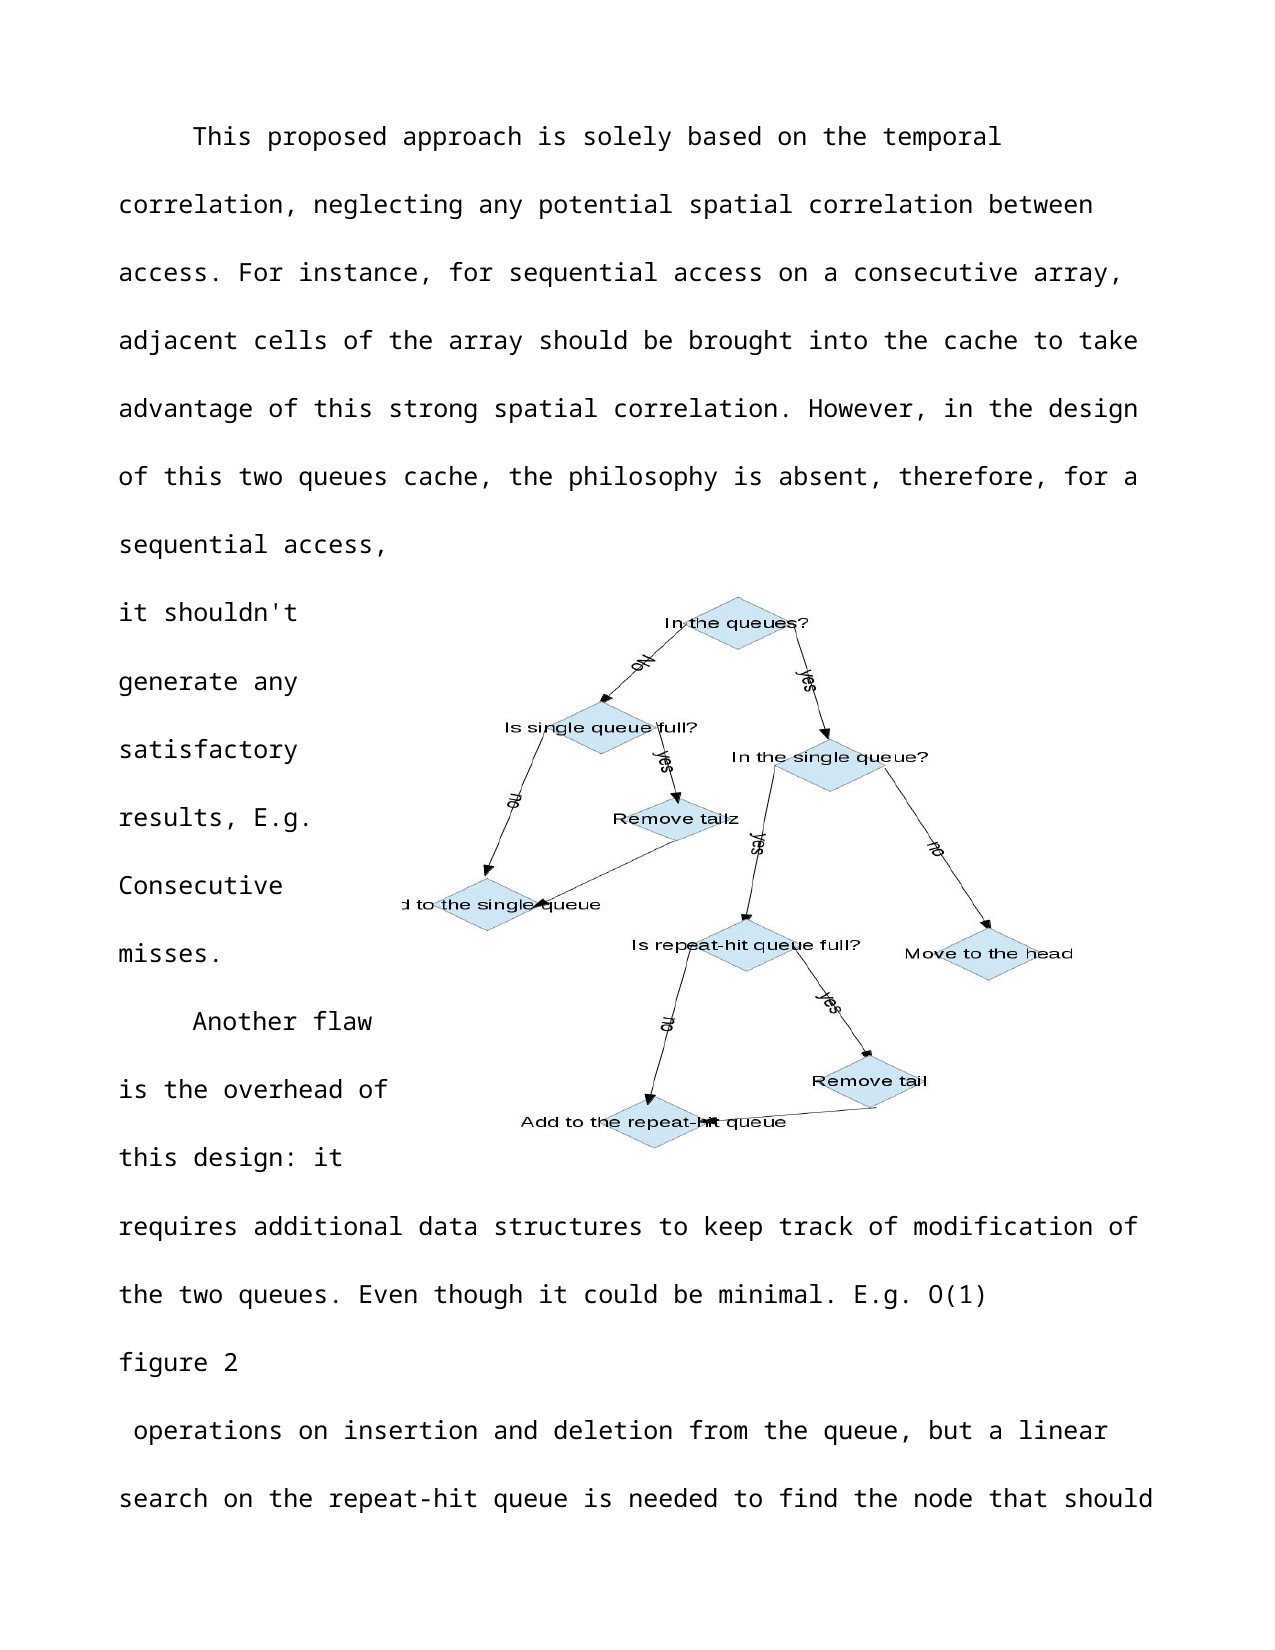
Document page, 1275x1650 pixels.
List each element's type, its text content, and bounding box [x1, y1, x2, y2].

picture [402, 539, 1148, 1177]
text This proposed approach is solely based on the temporal correlation, neglecting any potential spatial correlation between access. For instance, for sequential access on a consecutive array, adjacent cells of the array should be brought into the cache to take advantage of this strong spatial correlation. However, in the design of this two queues cache, the philosophy is absent, therefore, for a sequential access, it shouldn't generate any satisfactory results, E.g. Consecutive misses. [118, 118, 1157, 970]
text operations on insertion and deletion from the queue, but a linear search on the repeat-hit queue is needed to find the node that should [118, 1412, 1157, 1515]
text Another flaw is the overhead of this design: it requires additional data structures to keep track of modification of the two queues. Even though it could be minimal. E.g. O(1) figure 2 [118, 1004, 1157, 1378]
